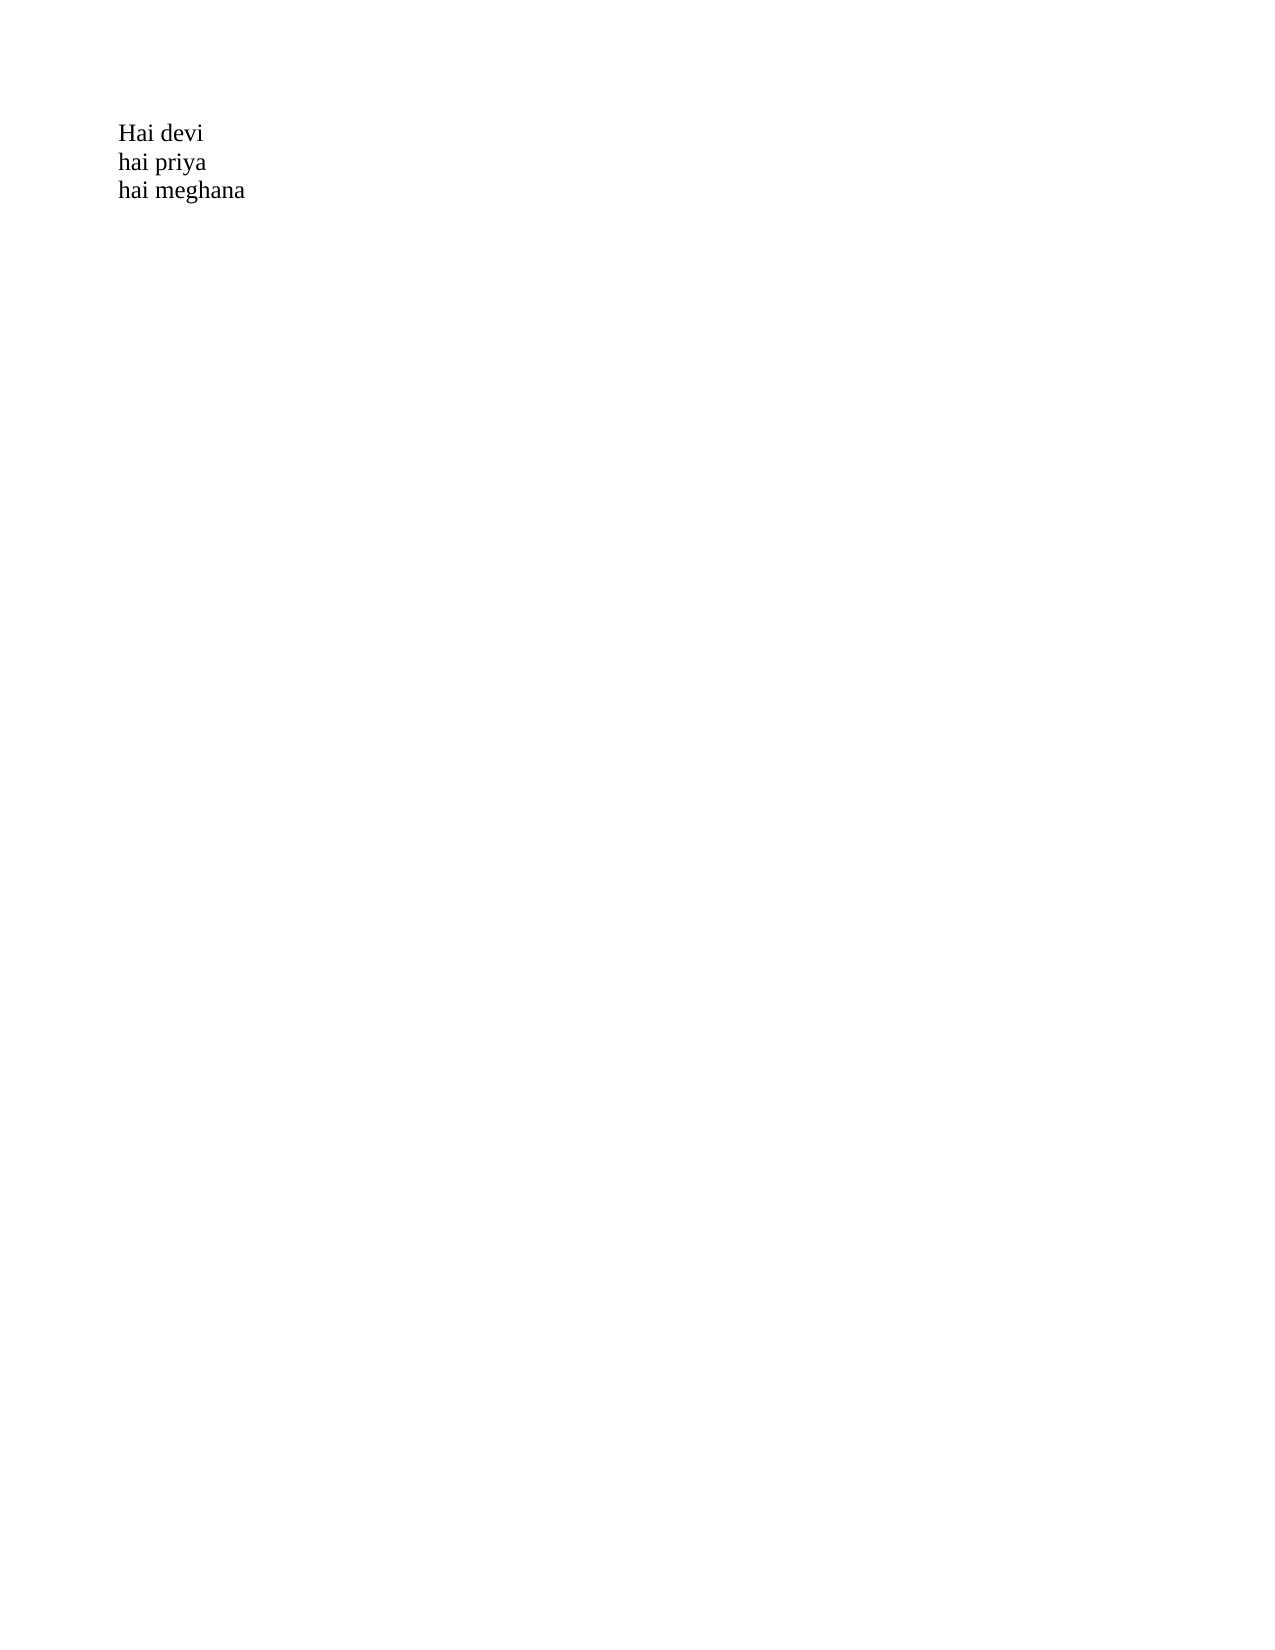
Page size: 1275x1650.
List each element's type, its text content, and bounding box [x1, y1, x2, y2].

text Hai devi [118, 118, 1157, 147]
text hai priya [118, 147, 1157, 176]
text hai meghana [118, 176, 1157, 204]
